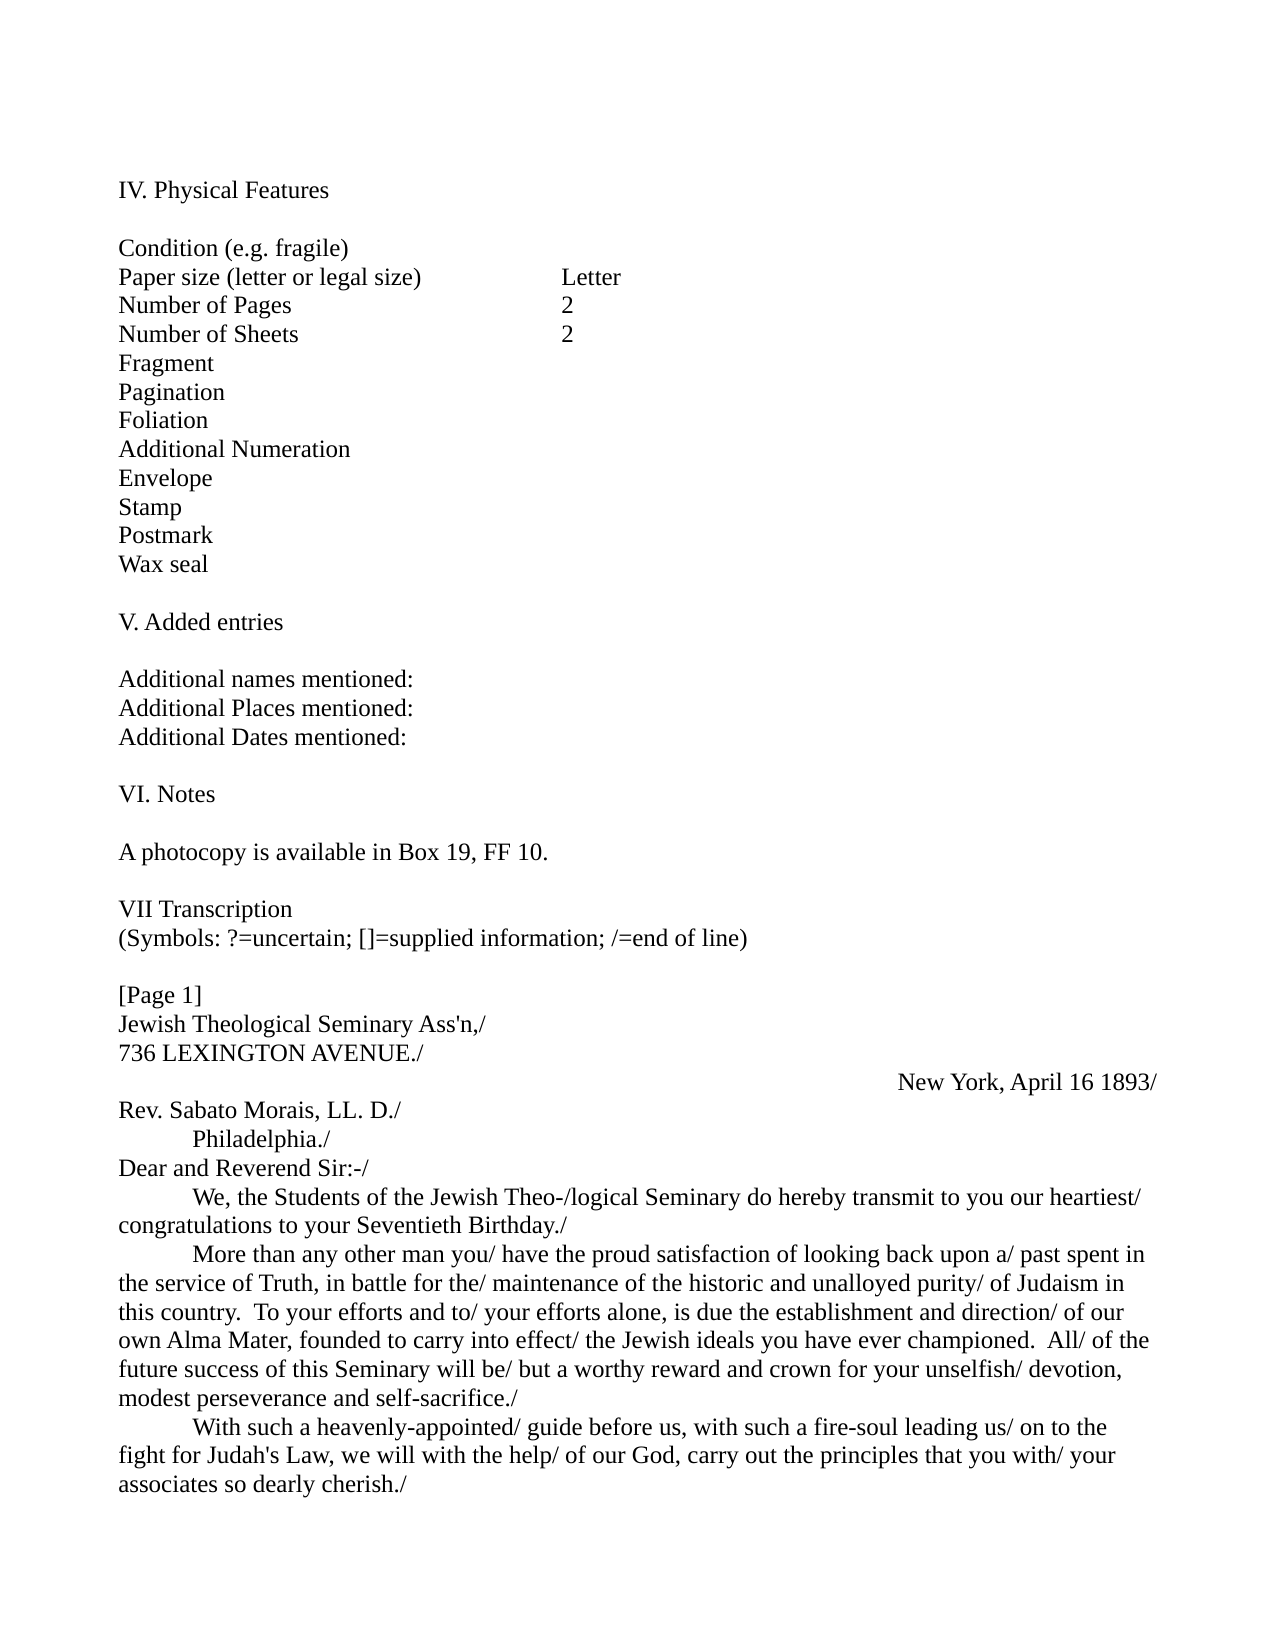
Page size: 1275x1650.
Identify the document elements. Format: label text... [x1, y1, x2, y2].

text Additional names mentioned: [118, 664, 1157, 693]
text With such a heavenly-appointed/ guide before us, with such a fire-soul leading us/ on to the fight for Judah's Law, we will with the help/ of our God, carry out the principles that you with/ your associates so dearly cherish./ [118, 1412, 1157, 1498]
text New York, April 16 1893/ [118, 1067, 1157, 1096]
text Additional Dates mentioned: [118, 722, 1157, 751]
text VI. Notes [118, 779, 1157, 808]
text Additional Numeration [118, 434, 1157, 463]
text [Page 1] [118, 981, 1157, 1009]
text 736 LEXINGTON AVENUE./ [118, 1038, 1157, 1067]
text Philadelphia./ [118, 1124, 1157, 1153]
text VII Transcription [118, 894, 1157, 923]
text Wax seal [118, 549, 1157, 578]
text Number of Pages 2 [118, 291, 1157, 319]
text Stamp [118, 492, 1157, 521]
text We, the Students of the Jewish Theo-/logical Seminary do hereby transmit to you our heartiest/ congratulations to your Seventieth Birthday./ [118, 1182, 1157, 1239]
text A photocopy is available in Box 19, FF 10. [118, 837, 1157, 866]
text Pagination [118, 377, 1157, 406]
text Fragment [118, 348, 1157, 377]
text More than any other man you/ have the proud satisfaction of looking back upon a/ past spent in the service of Truth, in battle for the/ maintenance of the historic and unalloyed purity/ of Judaism in this country. To your efforts and to/ your efforts alone, is due the establishment and direction/ of our own Alma Mater, founded to carry into effect/ the Jewish ideals you have ever championed. All/ of the future success of this Seminary will be/ but a worthy reward and crown for your unselfish/ devotion, modest perseverance and self-sacrifice./ [118, 1239, 1157, 1412]
text Jewish Theological Seminary Ass'n,/ [118, 1009, 1157, 1038]
text Postma rk [118, 521, 1157, 549]
text Rev. Sabato Morais, LL. D./ [118, 1096, 1157, 1124]
text Dear and Reverend Sir:-/ [118, 1153, 1157, 1182]
text IV. Physical Features [118, 176, 1157, 204]
text V. Added entries [118, 607, 1157, 636]
text Paper size (letter or legal size) Letter [118, 262, 1157, 291]
text Number of Sheets 2 [118, 319, 1157, 348]
text Condition (e.g. fragile) [118, 233, 1157, 262]
text Envelope [118, 463, 1157, 492]
text Foliation [118, 406, 1157, 434]
text (Symbols: ?=uncertain; []=supplied information; /=end of line) [118, 923, 1157, 952]
text Additional Places mentioned: [118, 693, 1157, 722]
